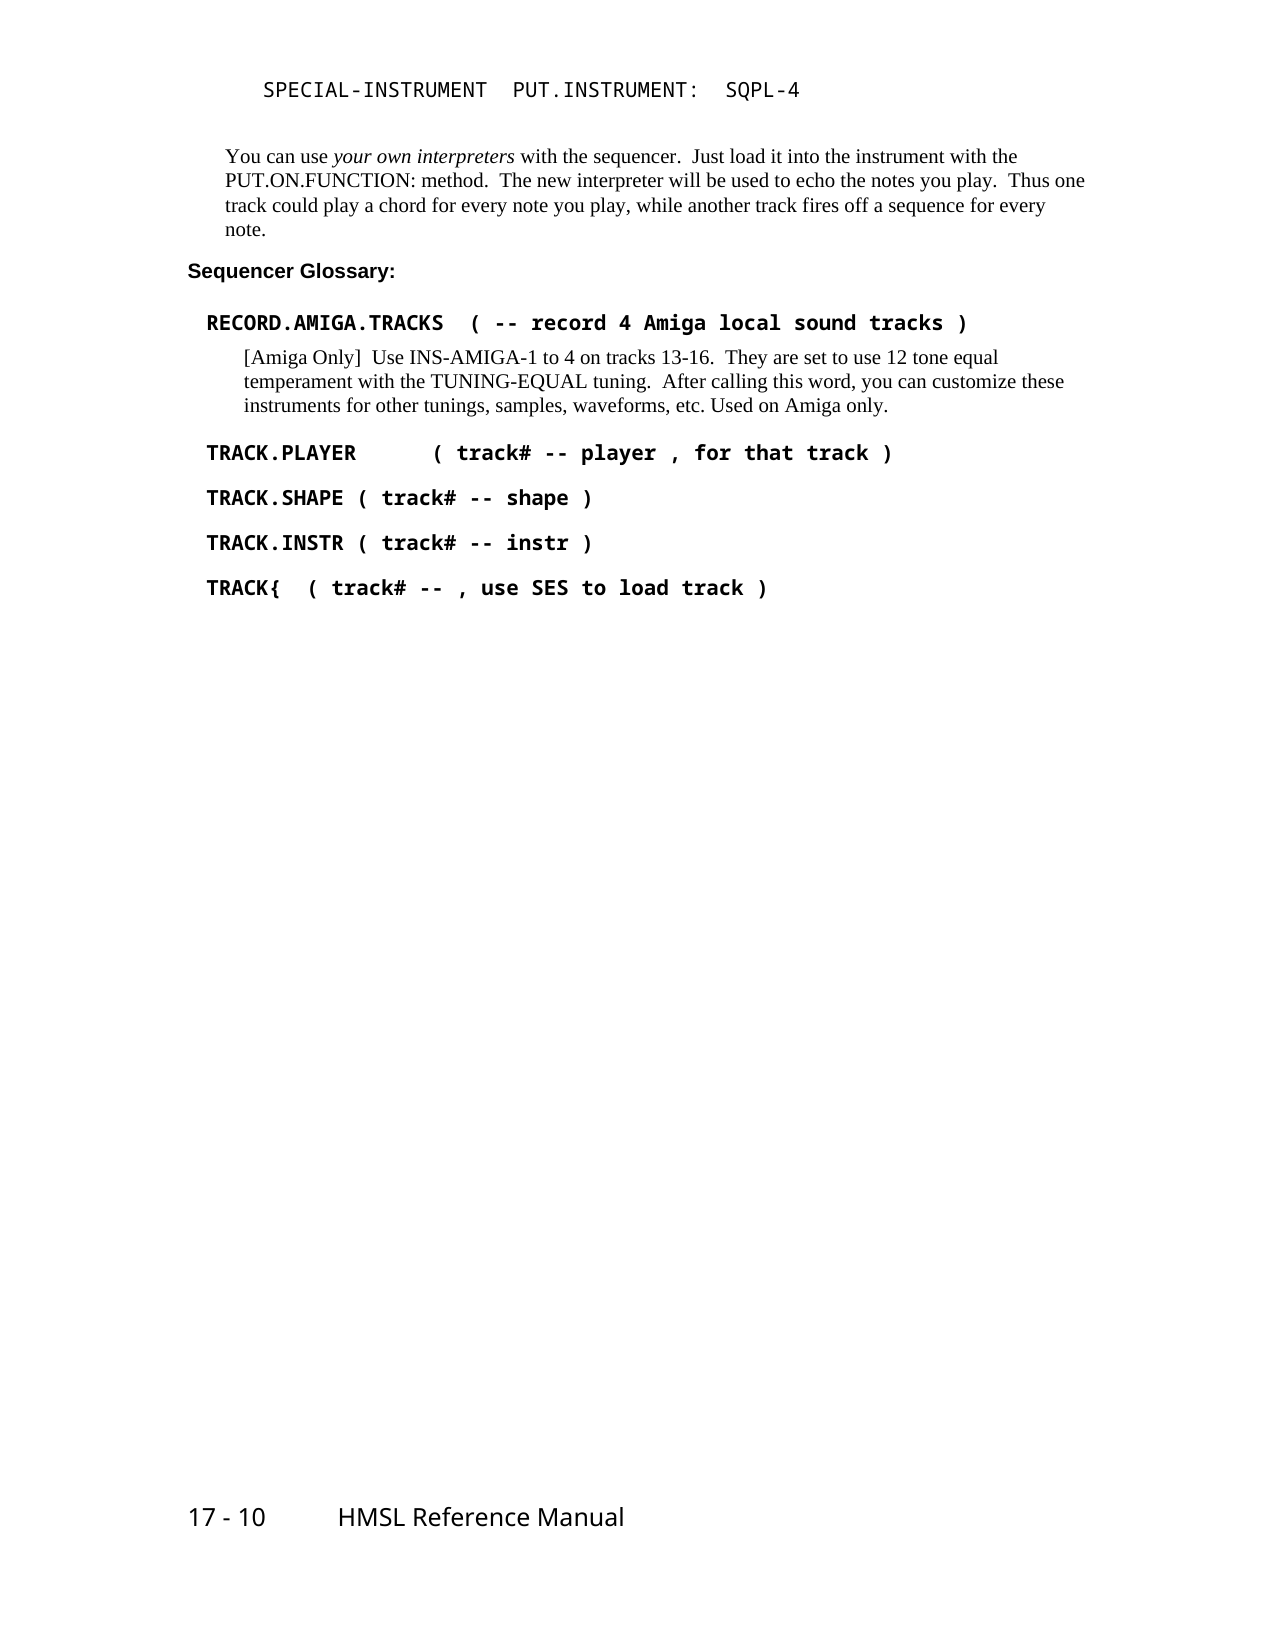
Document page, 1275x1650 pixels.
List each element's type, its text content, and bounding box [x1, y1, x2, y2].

text [Amiga Only] Use INS-AMIGA-1 to 4 on tracks 13-16. They are set to use 12 tone equal temperament with the TUNING-EQUAL tuning. After calling this word, you can customize these instruments for other tunings, samples, waveforms, etc. Used on Amiga only. [244, 345, 1087, 417]
text TRACK.INSTR ( track# -- instr ) [206, 528, 1162, 557]
text TRACK{ ( track# -- , use SES to load track ) [206, 573, 1162, 602]
text You can use your own interpreters with the sequencer. Just load it into the instrument with the PUT.ON.FUNCTION: method. The new interpreter will be used to echo the notes you play. Thus one track could play a chord for every note you play, while another track fires off a sequence for every note. [225, 144, 1087, 241]
text TRACK.PLAYER ( track# -- player , for that track ) [206, 438, 1162, 467]
text SPECIAL-INSTRUMENT PUT.INSTRUMENT: SQPL-4 [262, 75, 1087, 103]
subtitle Sequencer Glossary: [187, 259, 1087, 283]
text TRACK.SHAPE ( track# -- shape ) [206, 483, 1162, 512]
text RECORD.AMIGA.TRACKS ( -- record 4 Amiga local sound tracks ) [206, 308, 1162, 337]
